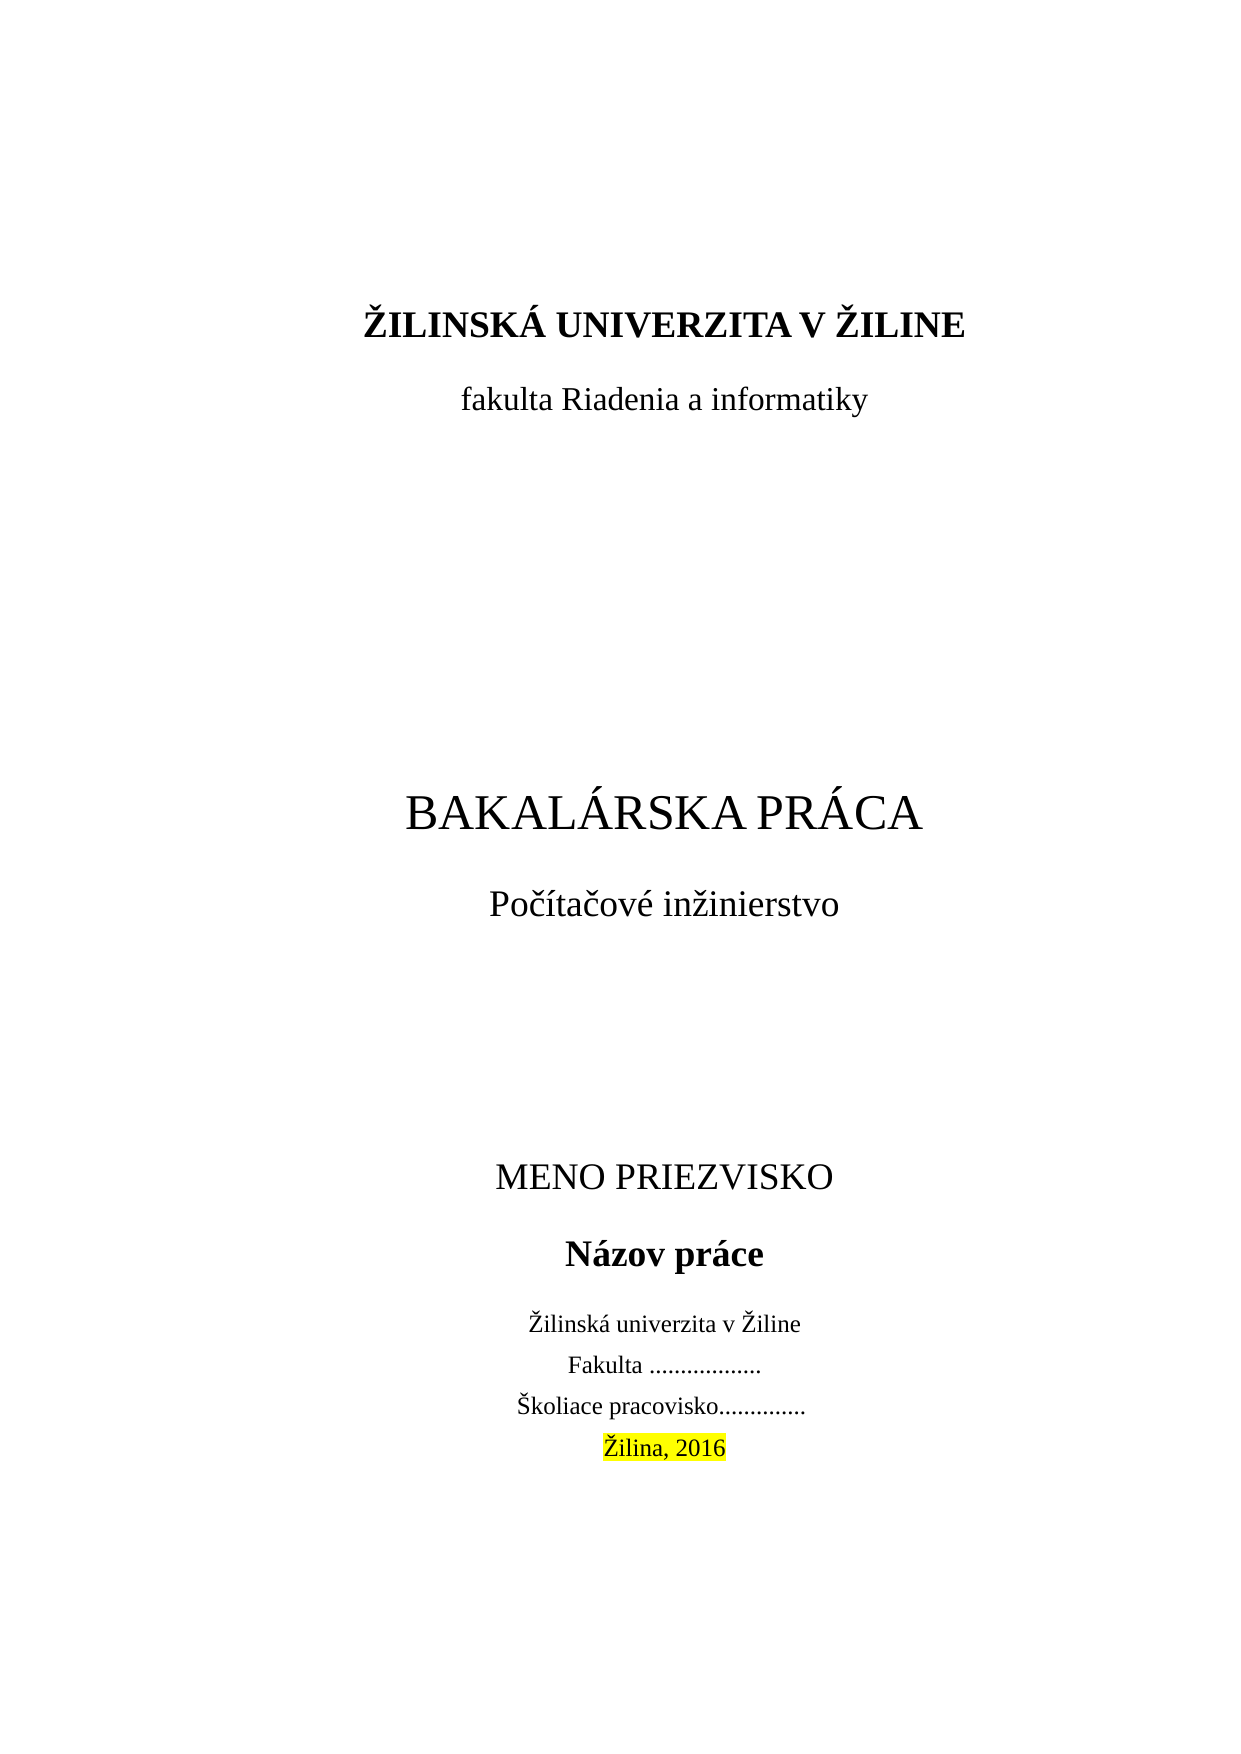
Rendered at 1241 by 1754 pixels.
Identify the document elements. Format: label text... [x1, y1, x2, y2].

text Názov práce [207, 1232, 1122, 1275]
text Žilina, 2016 [207, 1433, 1122, 1461]
text BAKALÁRSKA PRÁCA [207, 783, 1122, 841]
text ŽILINSKÁ UNIVERZITA V ŽILINE [207, 302, 1122, 345]
text Počítačové inžinierstvo [207, 882, 1122, 925]
text Školiace pracovisko.............. [207, 1391, 1122, 1420]
text MENO PRIEZVISKO [207, 1154, 1122, 1198]
text fakulta Riadenia a informatiky [207, 379, 1122, 418]
text Žilinská univerzita v Žiline [207, 1309, 1122, 1338]
text Fakulta .................. [207, 1350, 1122, 1379]
